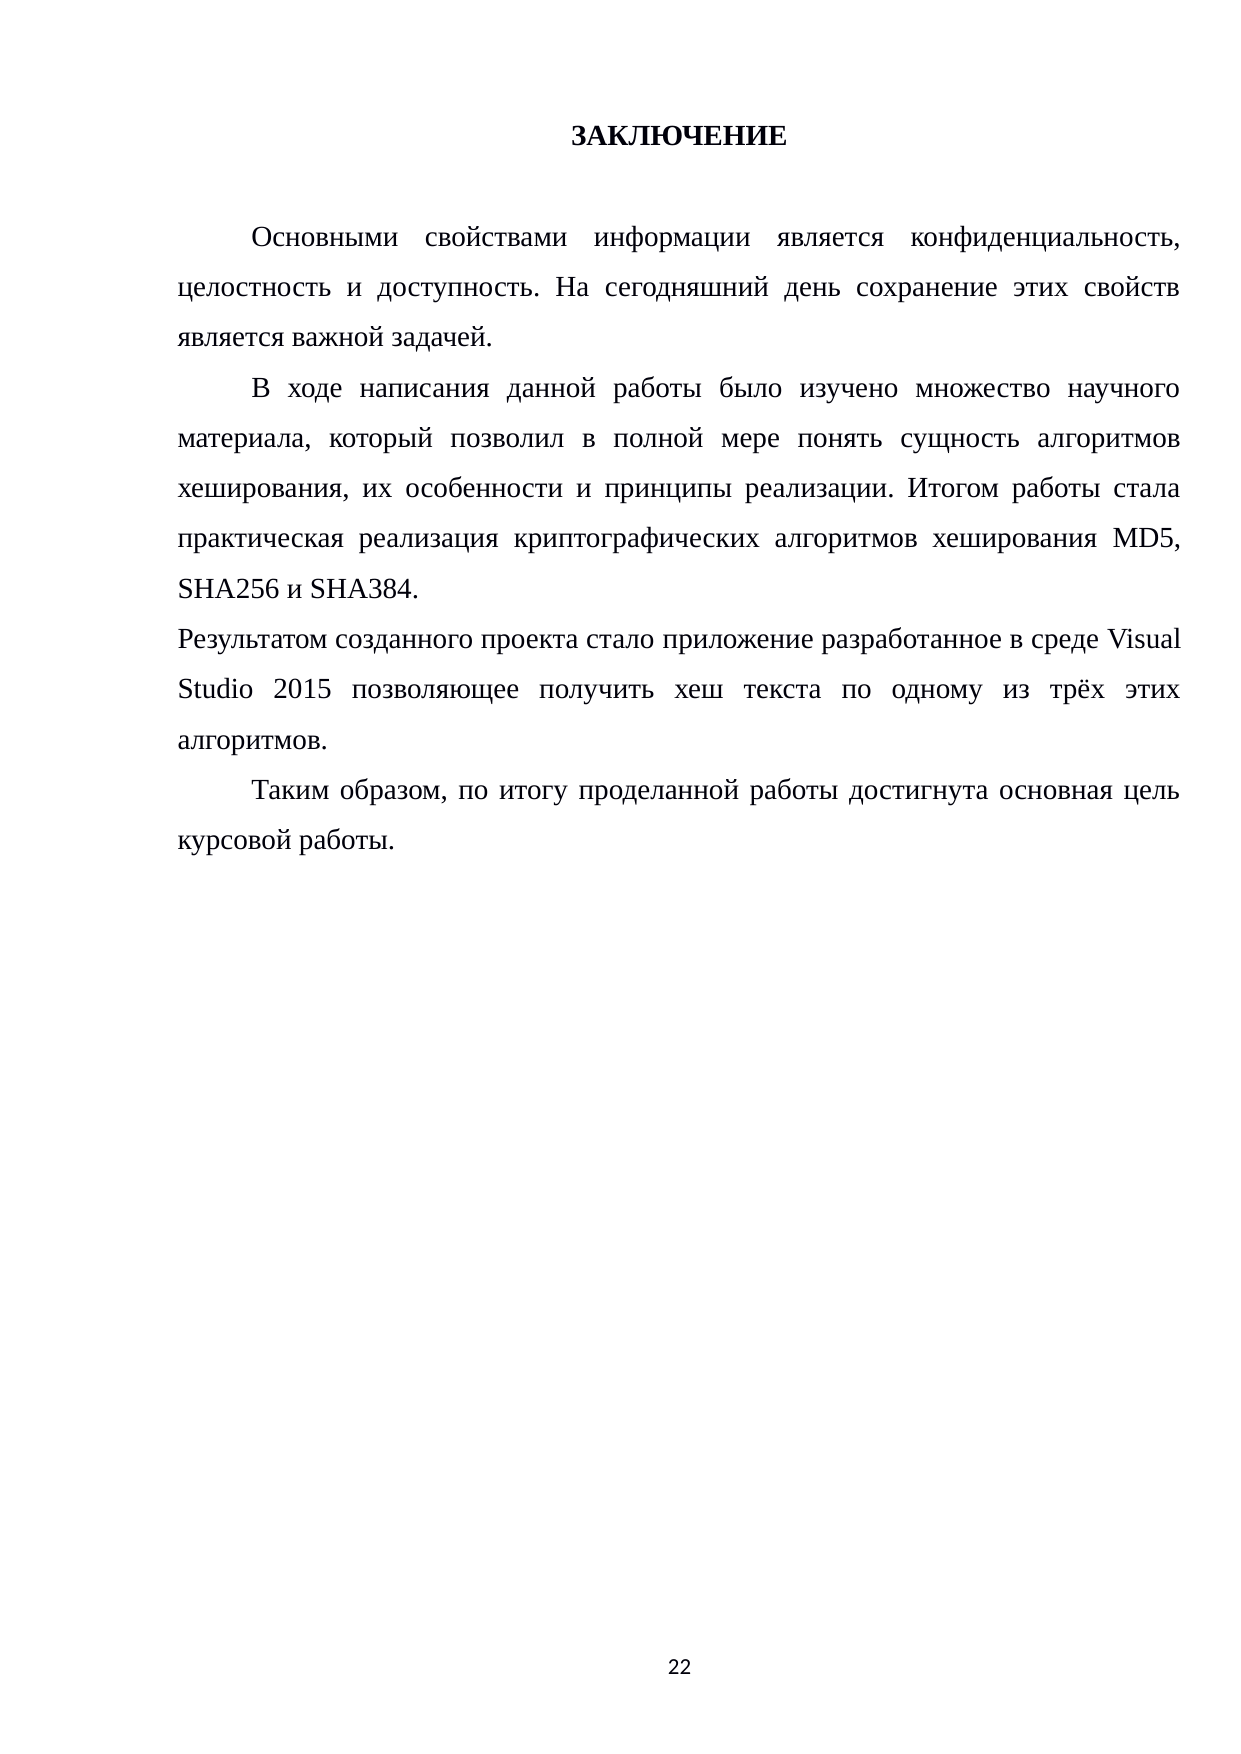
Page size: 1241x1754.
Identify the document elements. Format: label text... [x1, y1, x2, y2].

text В ходе написания данной работы было изучено множество научного материала, который позволил в полной мере понять сущность алгоритмов хеширования, их особенности и принципы реализации. Итогом работы стала практическая реализация криптографических алгоритмов хеширования MD5, SHA256 и SHA384. [177, 370, 1181, 604]
text ЗАКЛЮЧЕНИЕ [177, 118, 1181, 152]
text Таким образом, по итогу проделанной работы достигнута основная цель курсовой работы. [177, 772, 1181, 856]
text Основными свойствами информации является конфиденциальность, целостность и доступность. На сегодняшний день сохранение этих свойств является важной задачей. [177, 219, 1181, 353]
text Результатом созданного проекта стало приложение разработанное в среде Visual Studio 2015 позволяющее получить хеш текста по одному из трёх этих алгоритмов. [177, 621, 1181, 755]
